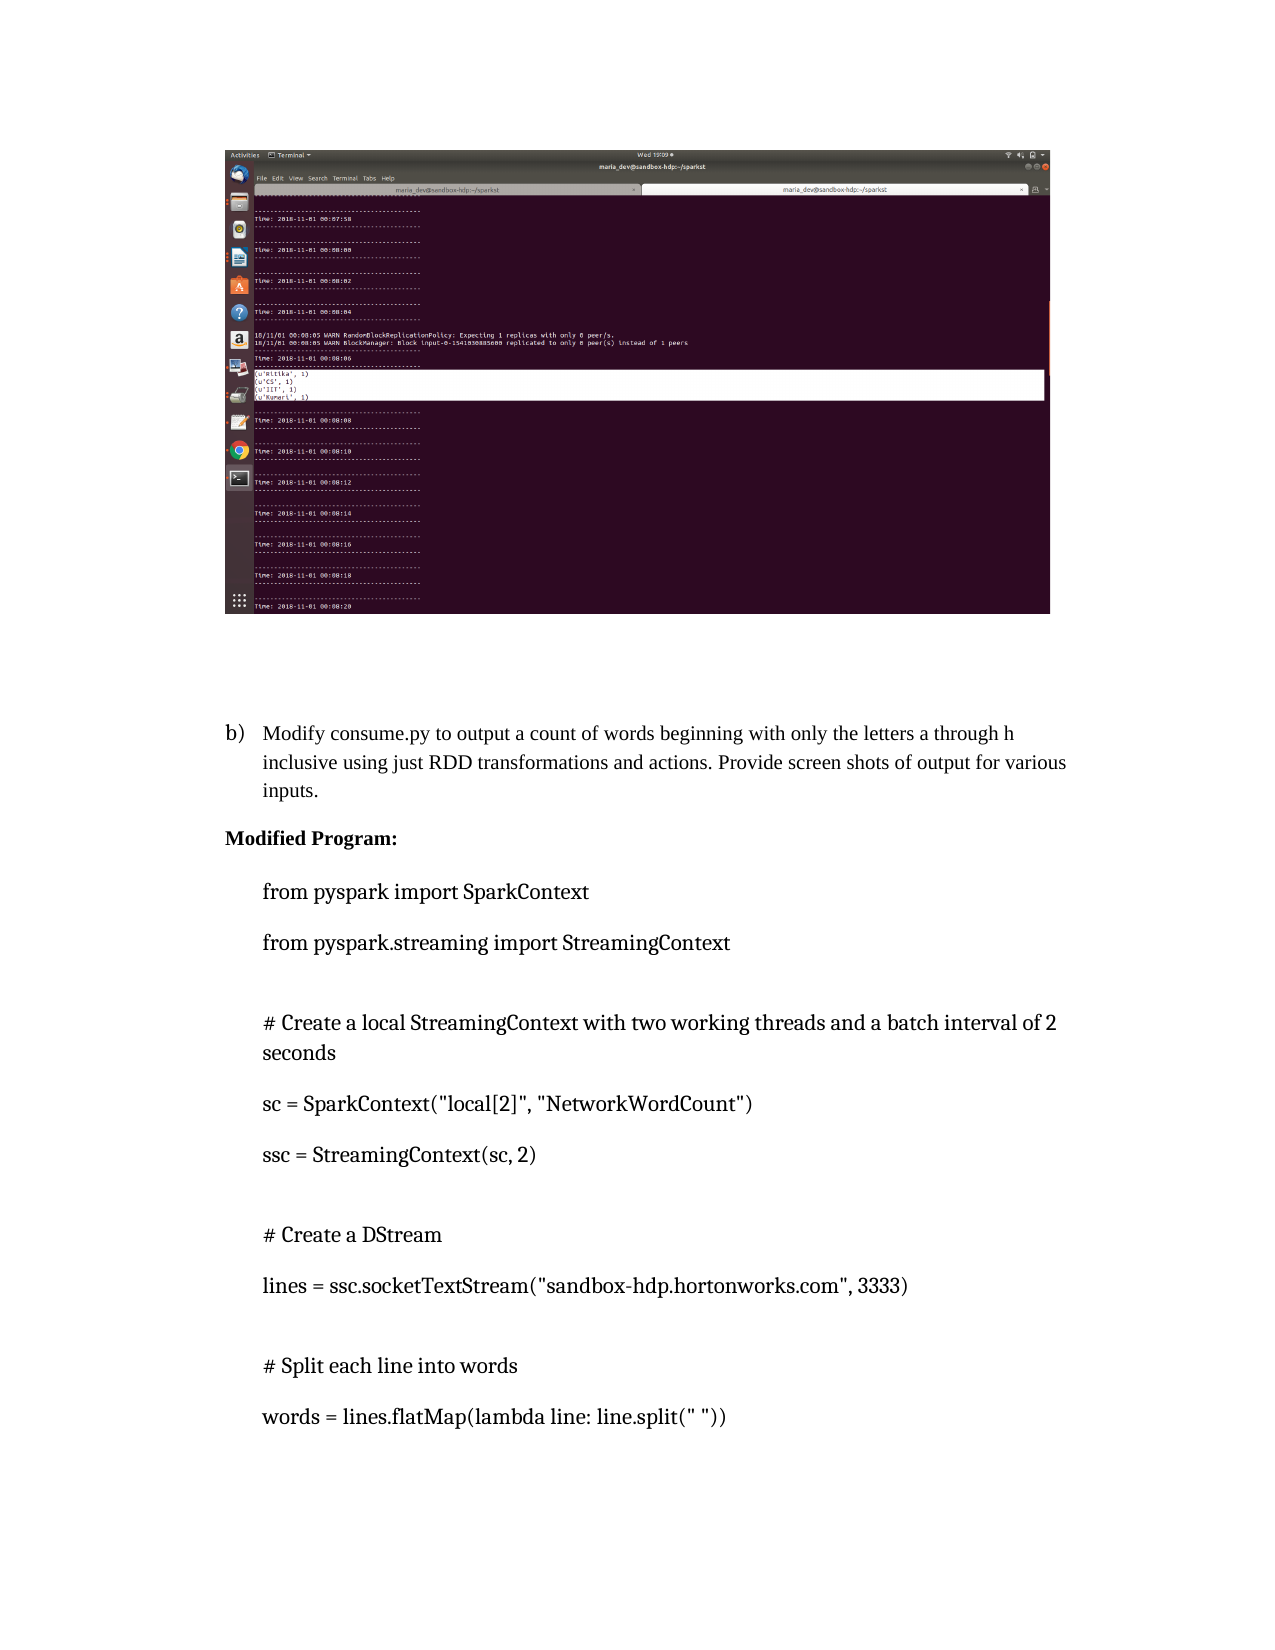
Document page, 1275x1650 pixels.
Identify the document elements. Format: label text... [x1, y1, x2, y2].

text Modified Program: [225, 826, 1087, 850]
list ssc = StreamingContext(sc, 2) [262, 1142, 1087, 1168]
list Modify consume.py to output a count of words beginning with only the letters a through h inclusive using just RDD transformations and actions. Provide screen shots of output for various inputs. [225, 720, 1087, 802]
list # Split each line into words [262, 1352, 1087, 1379]
list words = lines.flatMap(lambda line: line.split(" ")) [262, 1403, 1087, 1430]
list # Create a DStream [262, 1222, 1087, 1248]
list from pyspark.streaming import StreamingContext [262, 930, 1087, 956]
list sc = SparkContext("local[2]", "NetworkWordCount") [262, 1091, 1087, 1117]
list lines = ssc.socketTextStream("sandbox-hdp.hortonworks.com", 3333) [262, 1273, 1087, 1299]
list # Create a local StreamingContext with two working threads and a batch interval of 2 seconds [262, 1009, 1087, 1066]
list from pyspark import SparkContext [262, 879, 1087, 905]
